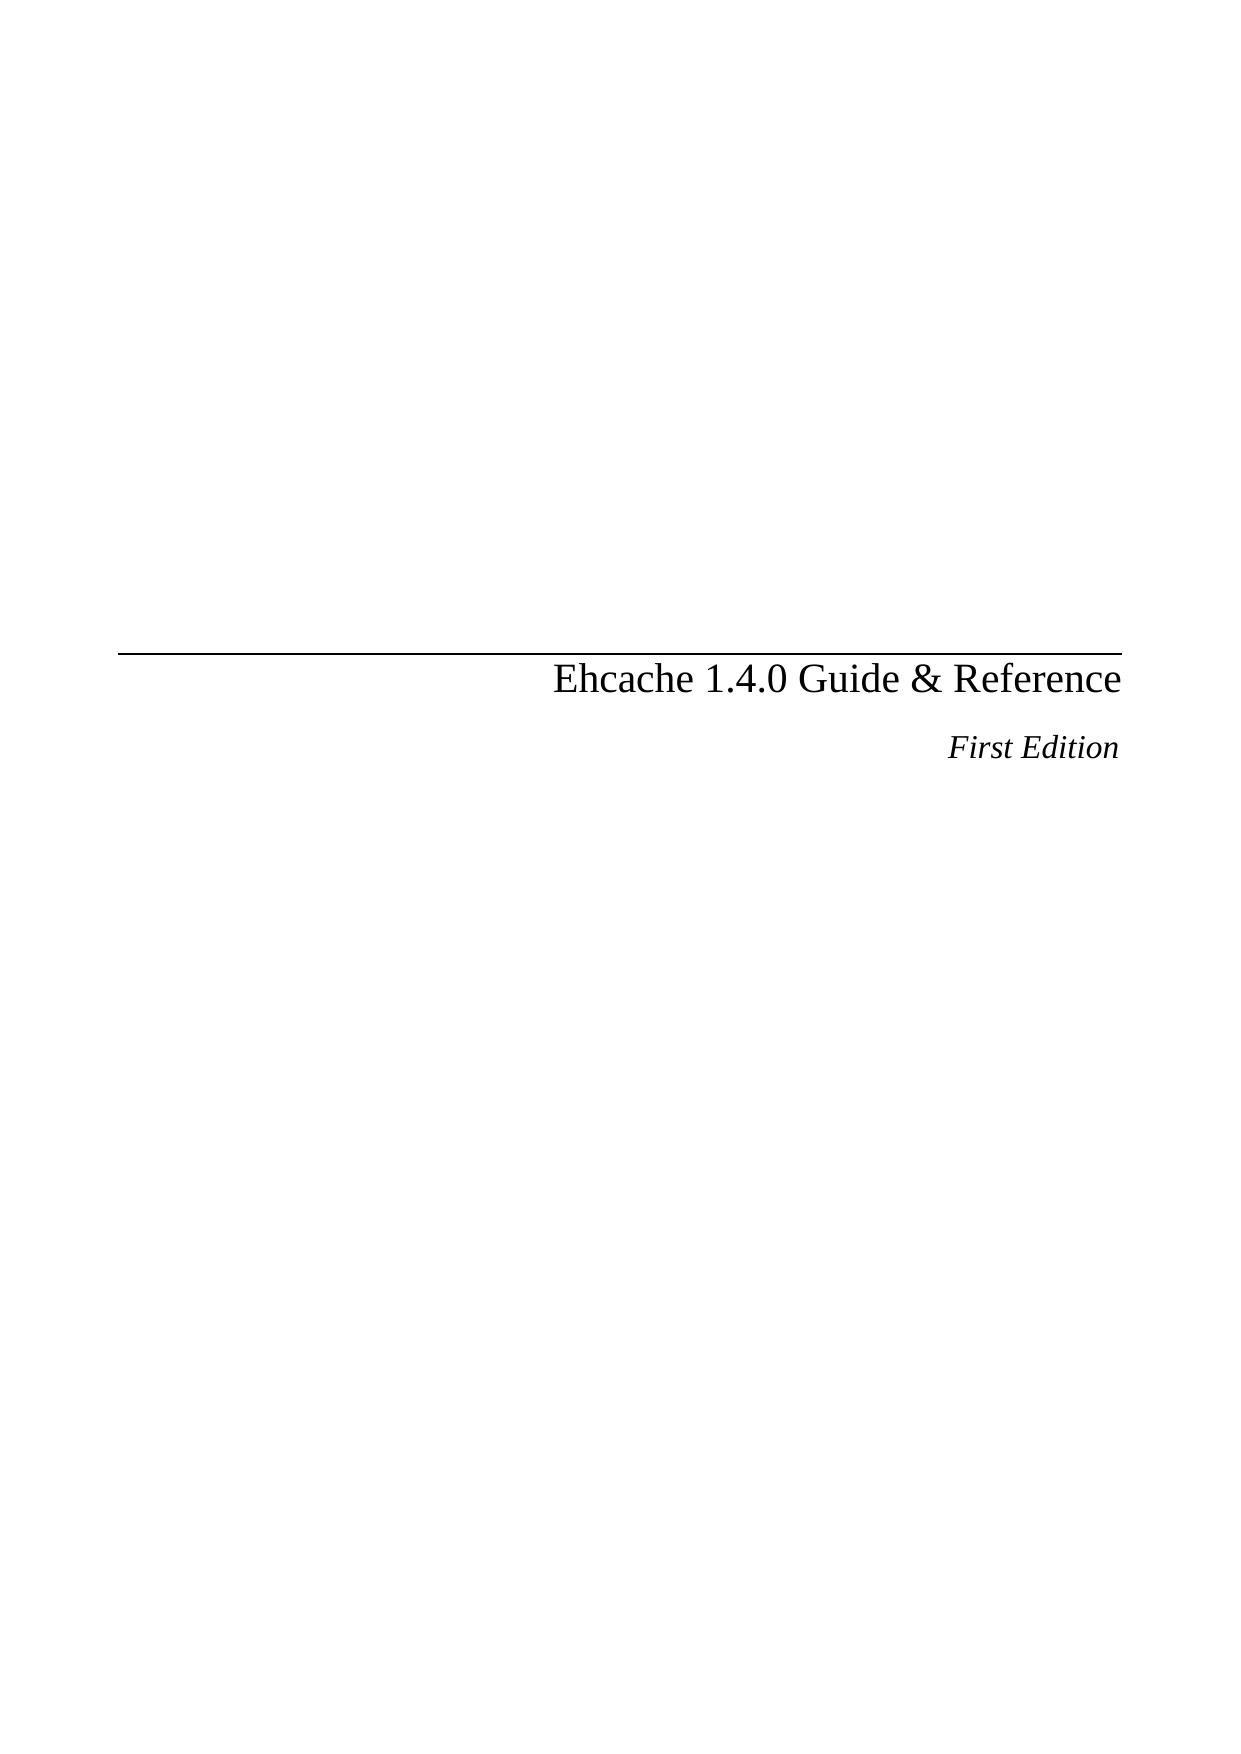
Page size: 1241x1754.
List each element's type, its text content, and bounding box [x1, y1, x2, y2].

text Ehcache 1.4.0 Guide & Reference First Edition [118, 655, 1122, 766]
